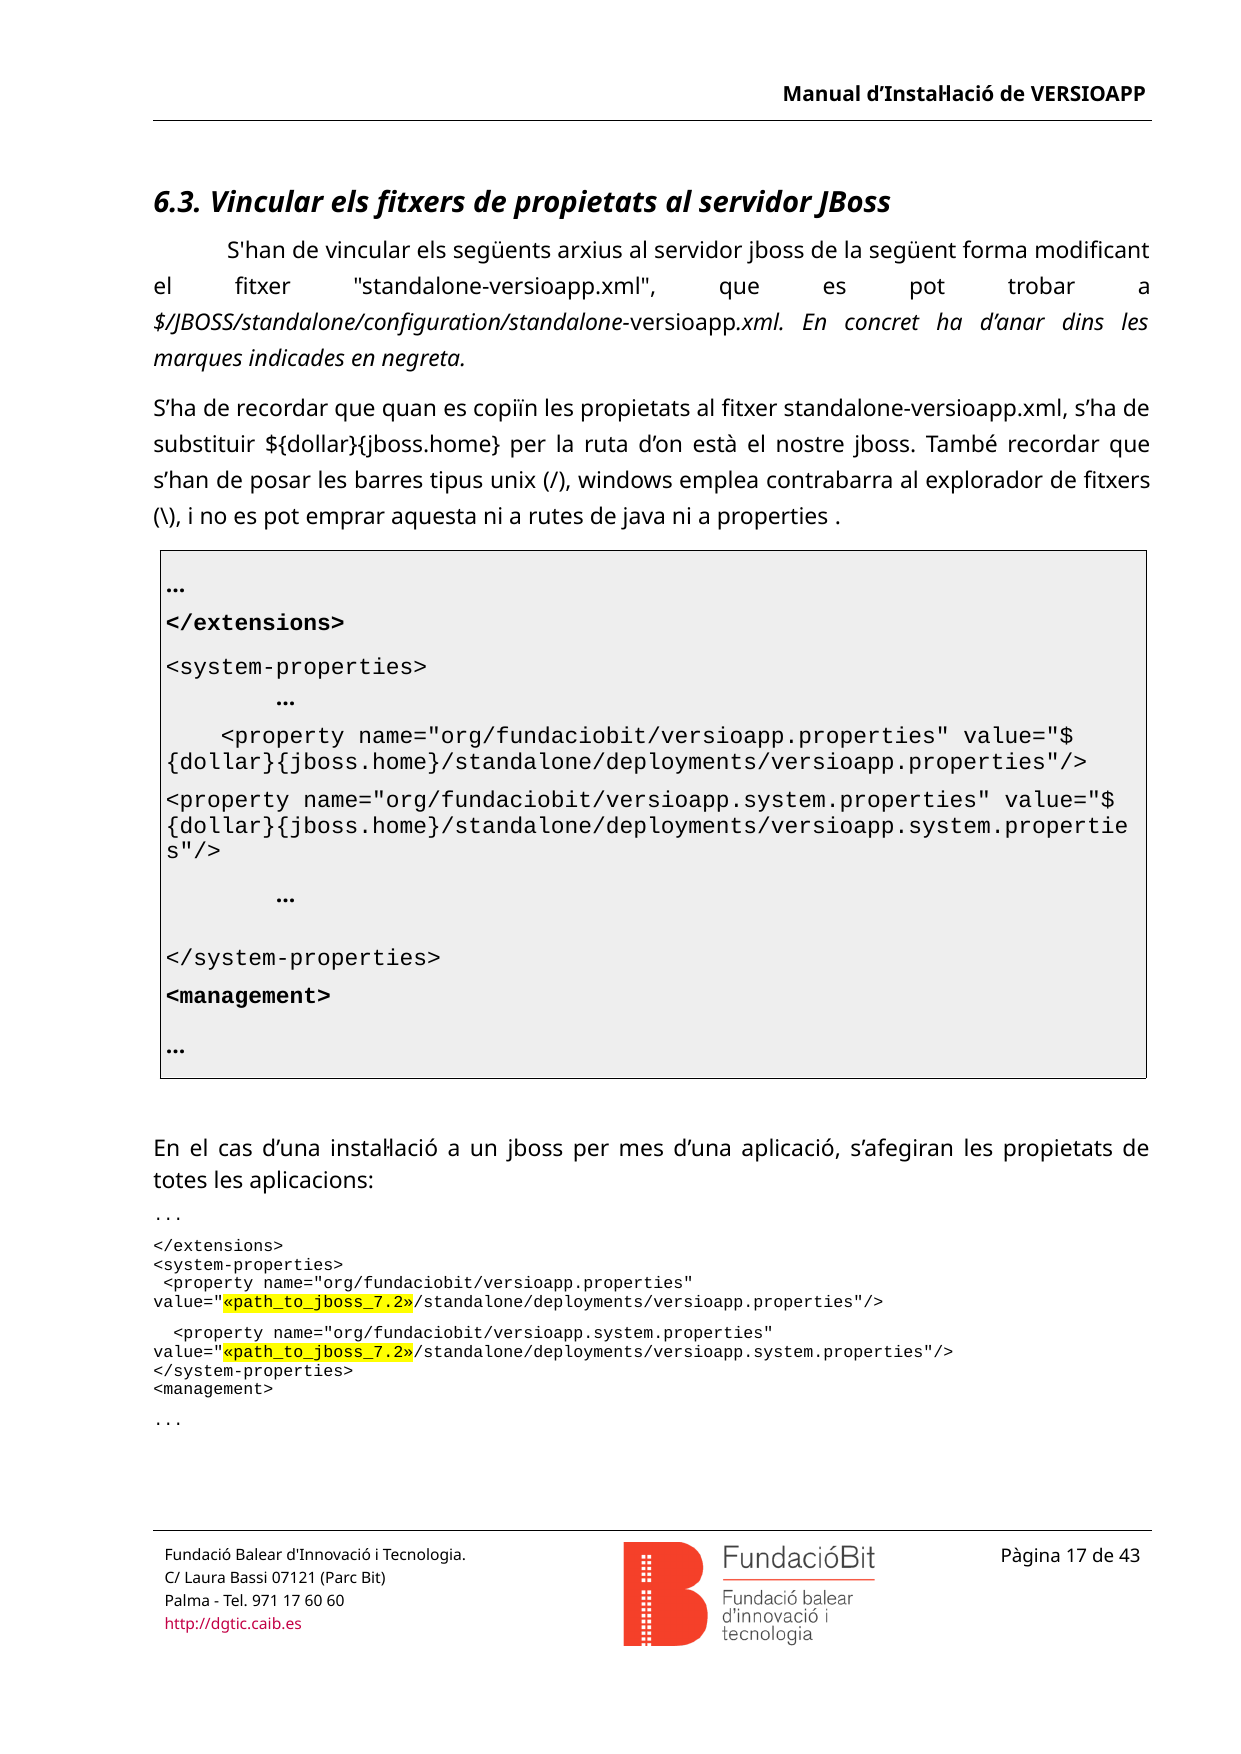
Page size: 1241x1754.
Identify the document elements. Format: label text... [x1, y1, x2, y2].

subtitle Vincular els fitxers de propietats al servidor JBoss [153, 181, 1152, 221]
text S'han de vincular els següents arxius al servidor jboss de la següent forma modificant el fitxer "standalone-versioapp.xml", que es pot trobar a $/JBOSS/standalone/configuration/standalone-versioapp.xml. En concret ha d’anar dins les marques indicades en negreta. [153, 234, 1152, 373]
table_header ... </extensions> <system-properties> ... <property name="org/fundaciobit/versioapp.properties" value="${dollar}{jboss.home}/standalone/deployments/versioapp.properties"/> <property name="org/fundaciobit/versioapp.system.properties" value="${dollar}{jboss.home}/standalone/deployments/versioapp.system.properties"/> ... </system-properties> <management> ... [161, 551, 1146, 1077]
table_header ... </extensions> <system-properties> <property name="org/fundaciobit/versioapp.properties" value="«path_to_jboss_7.2»/standalone/deployments/versioapp.properties"/> <property name="org/fundaciobit/versioapp.system.properties" value="«path_to_jboss_7.2»/standalone/deployments/versioapp.system.properties"/> </system-properties> <management> ... [153, 1207, 1152, 1442]
text En el cas d’una instal·lació a un jboss per mes d’una aplicació, s’afegiran les propietats de totes les aplicacions: [153, 1132, 1152, 1195]
text S’ha de recordar que quan es copiïn les propietats al fitxer standalone-versioapp.xml, s’ha de substituir ${dollar}{jboss.home} per la ruta d’on està el nostre jboss. També recordar que s’han de posar les barres tipus unix (/), windows emplea contrabarra al explorador de fitxers (\), i no es pot emprar aquesta ni a rutes de java ni a properties . [153, 392, 1152, 531]
picture [623, 1542, 875, 1646]
